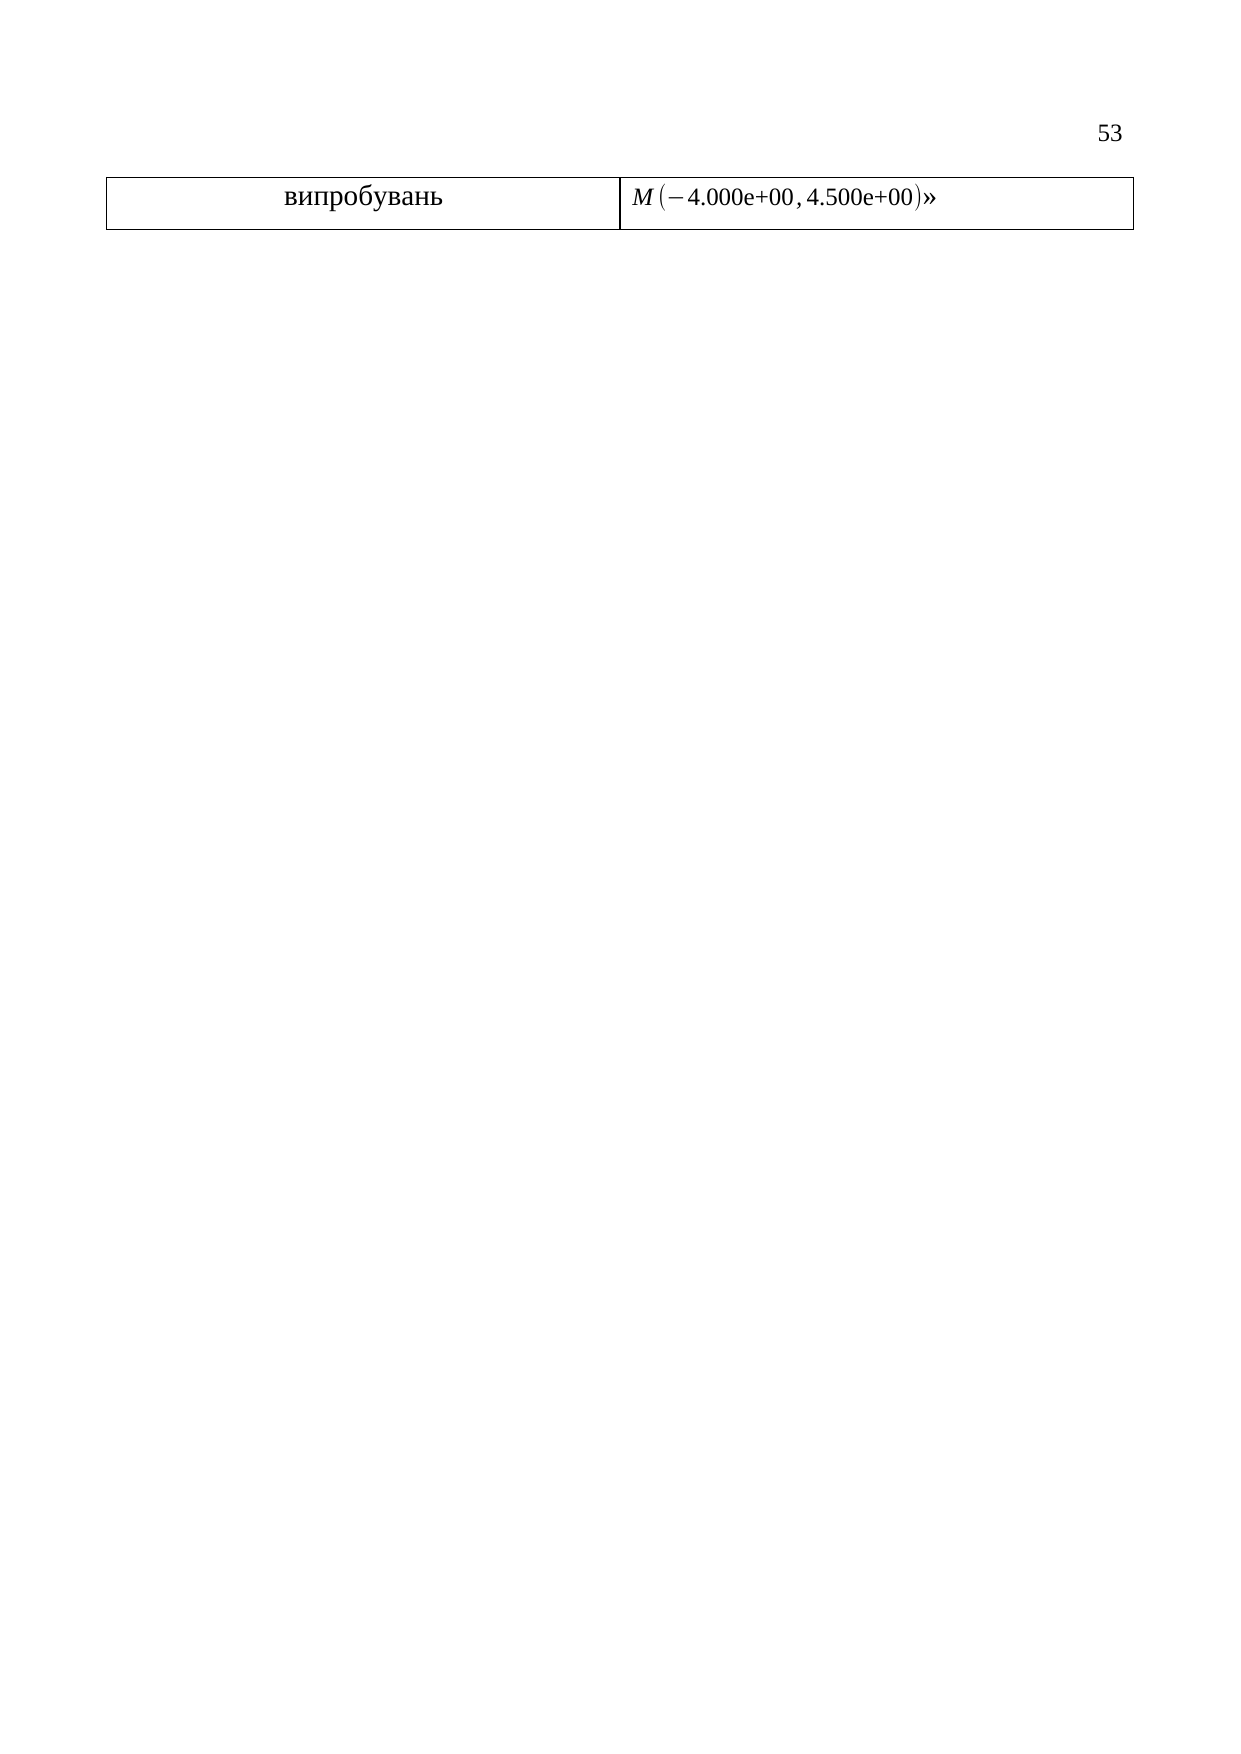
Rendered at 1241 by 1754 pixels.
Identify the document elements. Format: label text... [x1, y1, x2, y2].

table_cell випробувань [107, 178, 619, 229]
table_cell Пересічення прямих у точці «» [621, 178, 1133, 229]
